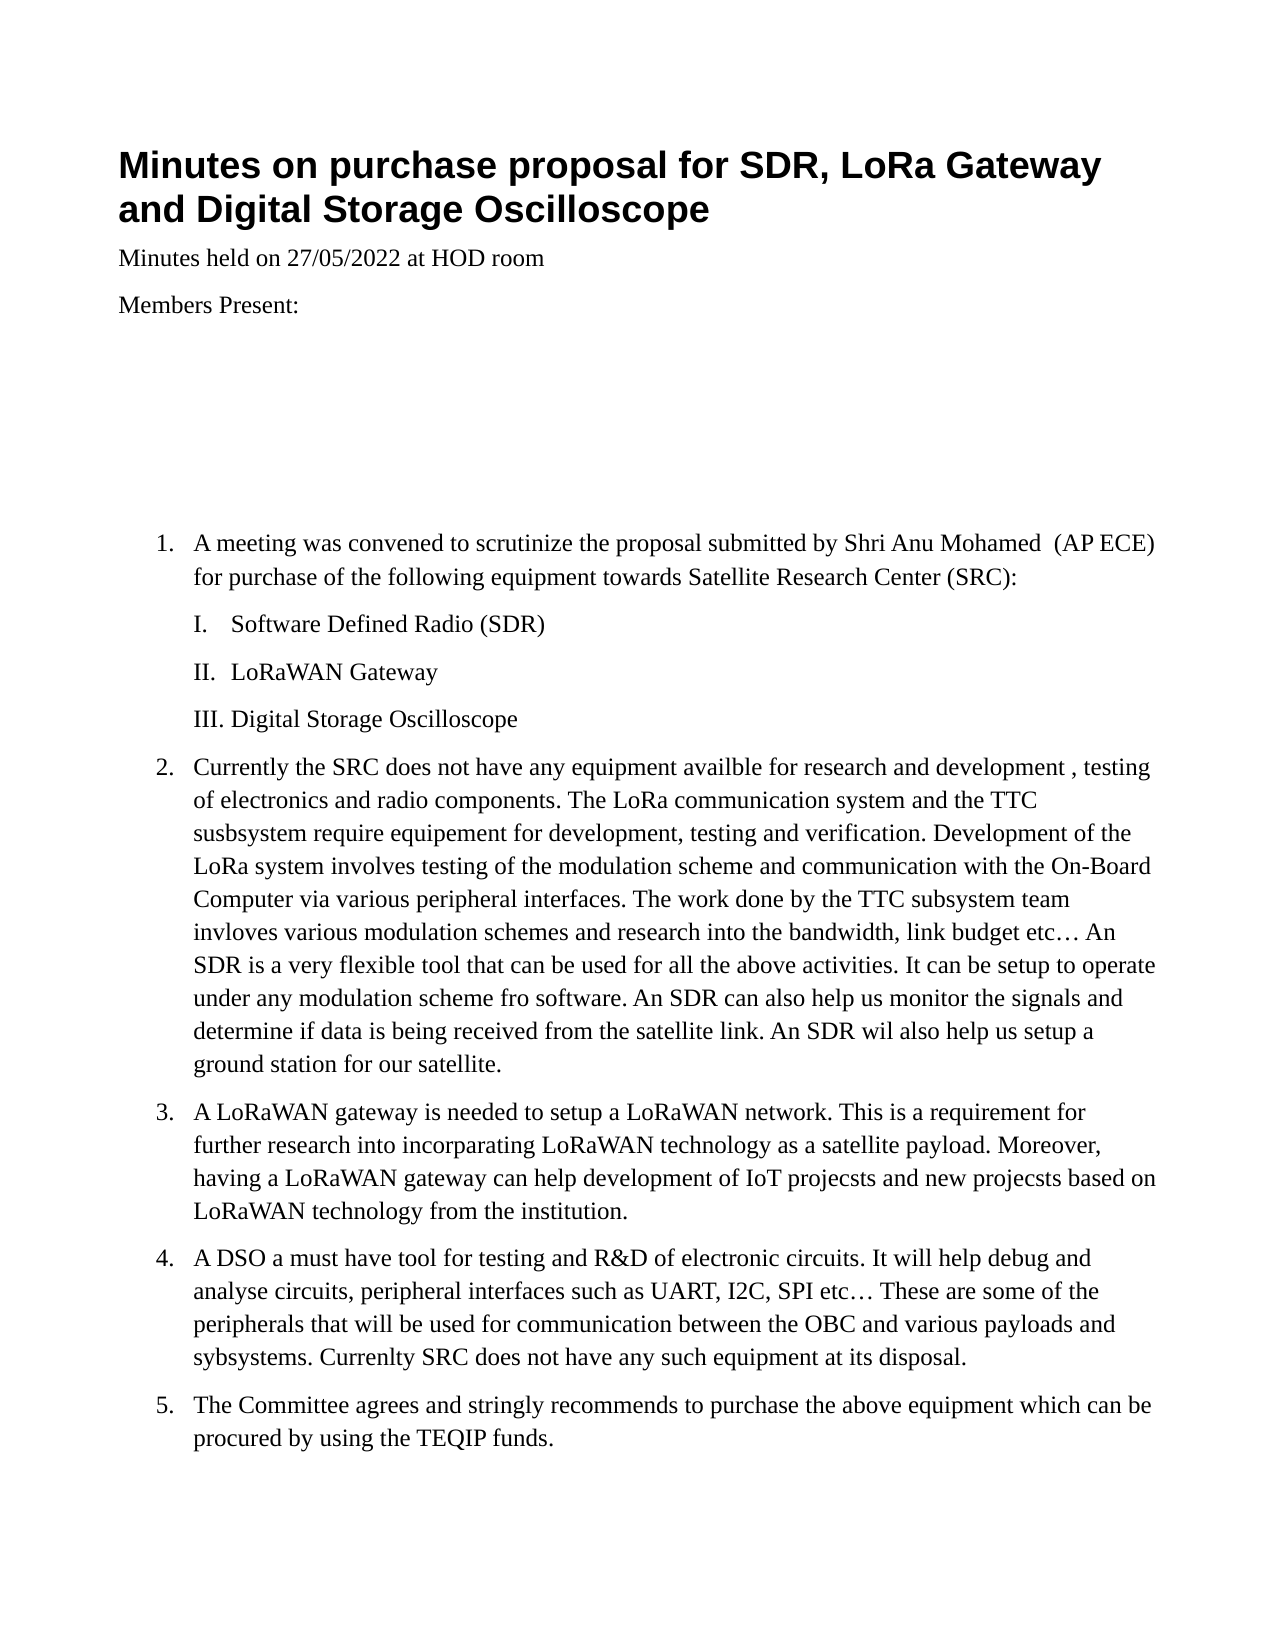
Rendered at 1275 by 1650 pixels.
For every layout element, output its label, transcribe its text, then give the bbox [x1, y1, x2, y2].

list The Committee agrees and stringly recommends to purchase the above equipment which can be procured by using the TEQIP funds. [156, 1390, 1157, 1452]
list Digital Storage Oscilloscope [193, 704, 1157, 733]
subtitle Minutes on purchase proposal for SDR, LoRa Gateway and Digital Storage Oscilloscope [118, 143, 1157, 230]
list LoRaWAN Gateway [193, 657, 1157, 686]
list Software Defined Radio (SDR) [193, 609, 1157, 638]
list A LoRaWAN gateway is needed to setup a LoRaWAN network. This is a requirement for further research into incorparating LoRaWAN technology as a satellite payload. Moreover, having a LoRaWAN gateway can help development of IoT projecsts and new projecsts based on LoRaWAN technology from the institution. [156, 1097, 1157, 1224]
text Members Present: [118, 291, 1157, 319]
list A meeting was convened to scrutinize the proposal submitted by Shri Anu Mohamed (AP ECE) for purchase of the following equipment towards Satellite Research Center (SRC): [156, 528, 1157, 590]
list A DSO a must have tool for testing and R&D of electronic circuits. It will help debug and analyse circuits, peripheral interfaces such as UART, I2C, SPI etc… These are some of the peripherals that will be used for communication between the OBC and various payloads and sybsystems. Currenlty SRC does not have any such equipment at its disposal. [156, 1243, 1157, 1371]
list Currently the SRC does not have any equipment availble for research and development , testing of electronics and radio components. The LoRa communication system and the TTC susbsystem require equipement for development, testing and verification. Development of the LoRa system involves testing of the modulation scheme and communication with the On-Board Computer via various peripheral interfaces. The work done by the TTC subsystem team invloves various modulation schemes and research into the bandwidth, link budget etc… An SDR is a very flexible tool that can be used for all the above activities. It can be setup to operate under any modulation scheme fro software. An SDR can also help us monitor the signals and determine if data is being received from the satellite link. An SDR wil also help us setup a ground station for our satellite. [156, 752, 1157, 1078]
text Minutes held on 27/05/2022 at HOD room [118, 243, 1157, 272]
